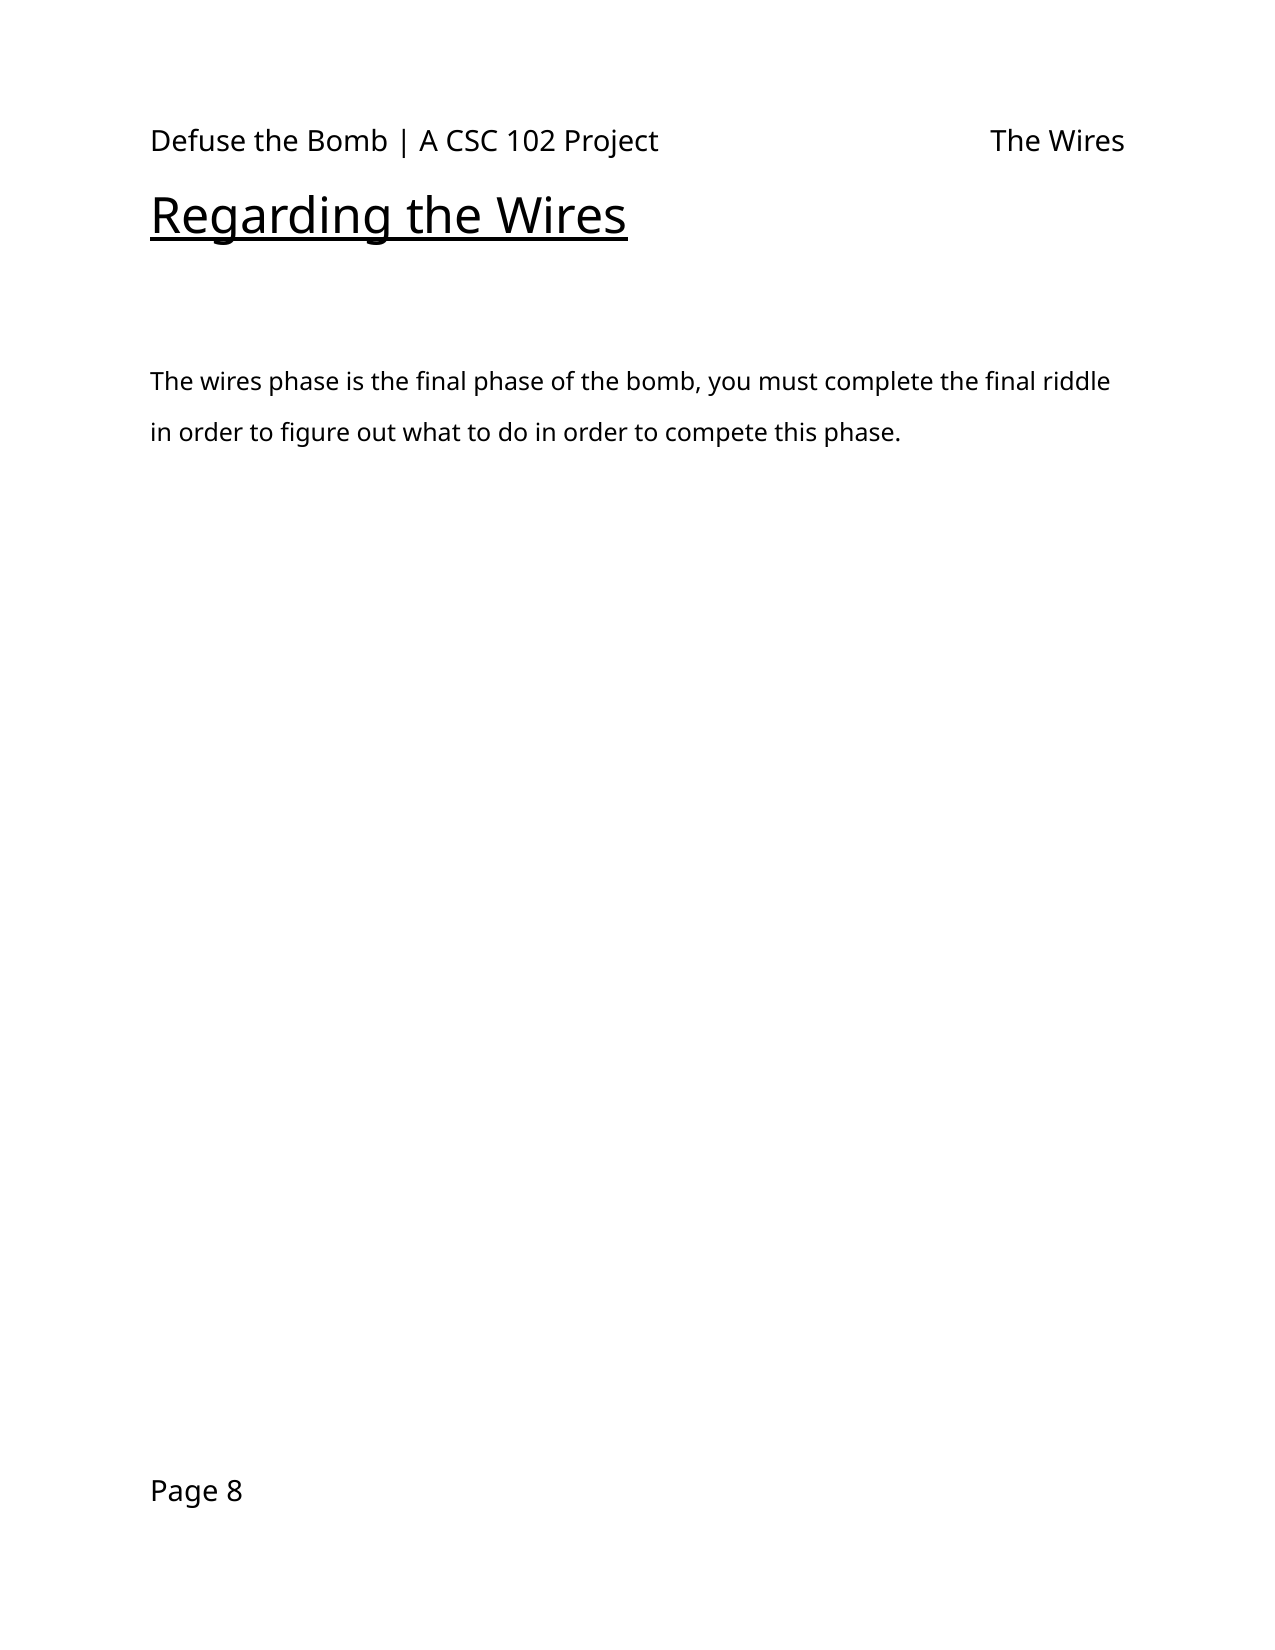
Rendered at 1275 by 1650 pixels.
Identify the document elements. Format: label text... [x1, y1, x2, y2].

text Regarding the Wires [150, 180, 1125, 248]
text The wires phase is the final phase of the bomb, you must complete the final riddle in order to figure out what to do in order to compete this phase. [150, 363, 1125, 448]
